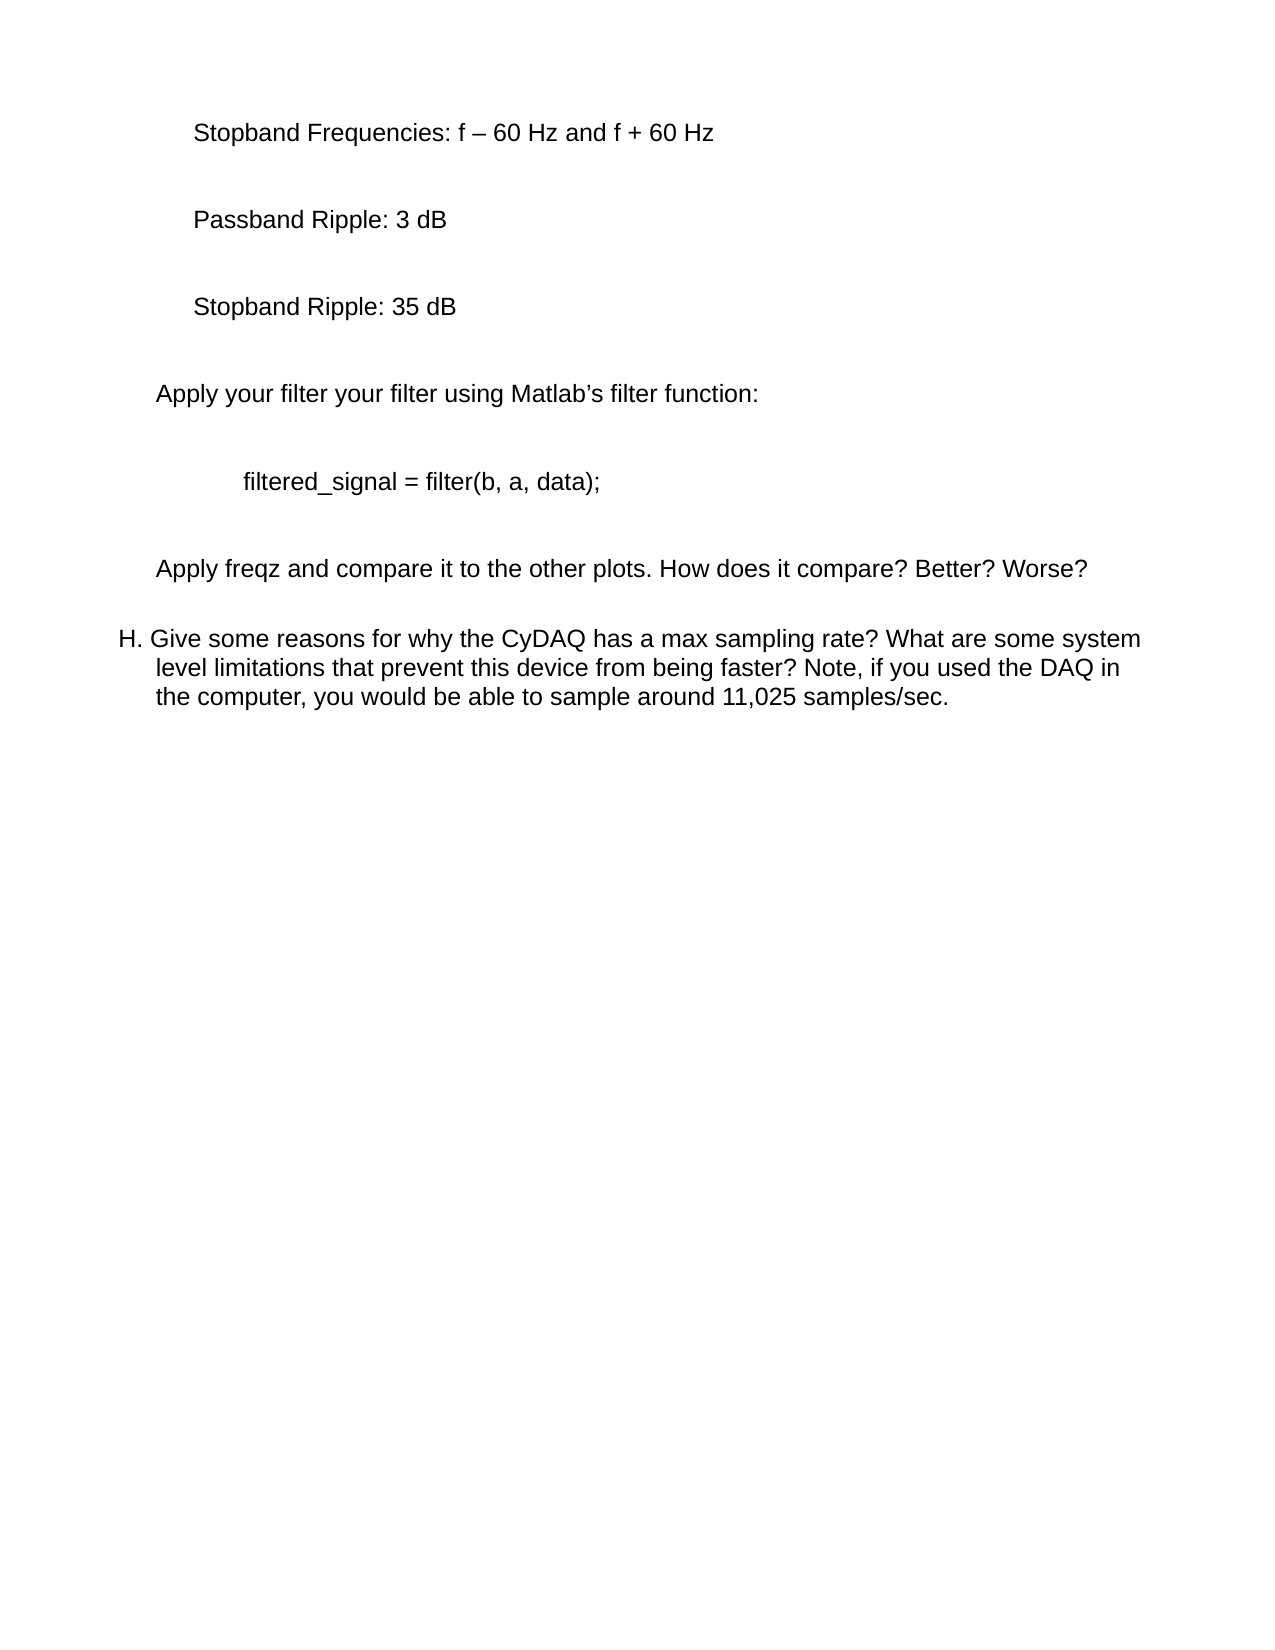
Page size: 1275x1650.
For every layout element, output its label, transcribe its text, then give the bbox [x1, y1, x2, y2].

text Stopband Ripple: 35 dB [193, 292, 1157, 321]
text Stopband Frequencies: f – 60 Hz and f + 60 Hz [193, 118, 1157, 147]
text Passband Ripple: 3 dB [193, 205, 1157, 234]
text filtered_signal = filter(b, a, data); [156, 466, 1157, 495]
text Apply your filter your filter using Matlab’s filter function: [156, 379, 1157, 408]
text Apply freqz and compare it to the other plots. How does it compare? Better? Worse? [156, 553, 1157, 582]
text H. Give some reasons for why the CyDAQ has a max sampling rate? What are some system level limitations that prevent this device from being faster? Note, if you used the DAQ in the computer, you would be able to sample around 11,025 samples/sec. [118, 624, 1157, 710]
